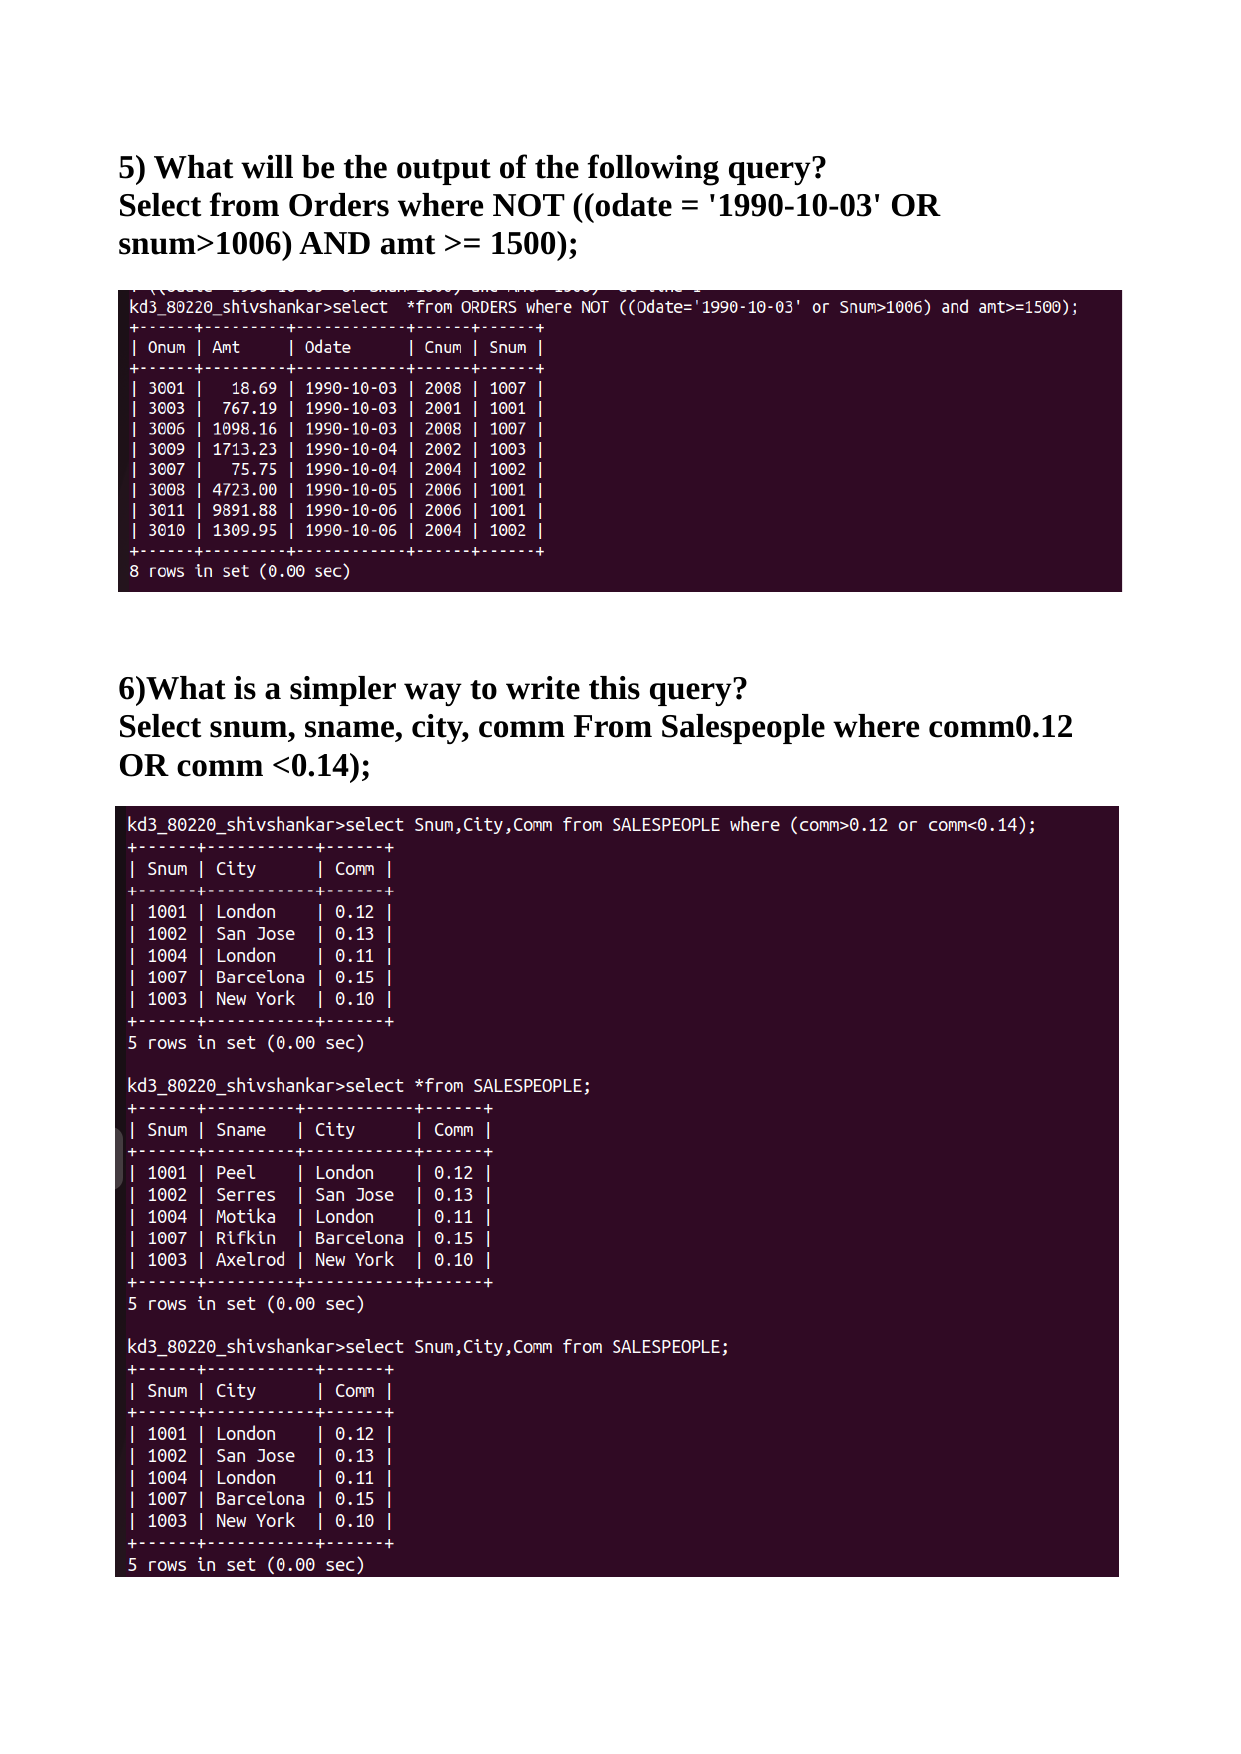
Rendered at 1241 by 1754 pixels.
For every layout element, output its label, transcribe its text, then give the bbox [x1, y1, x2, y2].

text Select snum, sname, city, comm From Salespeople where comm0.12 OR comm <0.14); [118, 707, 1122, 783]
picture [115, 806, 1119, 1577]
picture [118, 290, 1123, 592]
text Select from Orders where NOT ((odate = '1990-10-03' OR snum>1006) AND amt >= 1500); [118, 185, 1122, 262]
text 6)What is a simpler way to write this query? [118, 668, 1122, 707]
text 5) What will be the output of the following query? [118, 147, 1122, 185]
